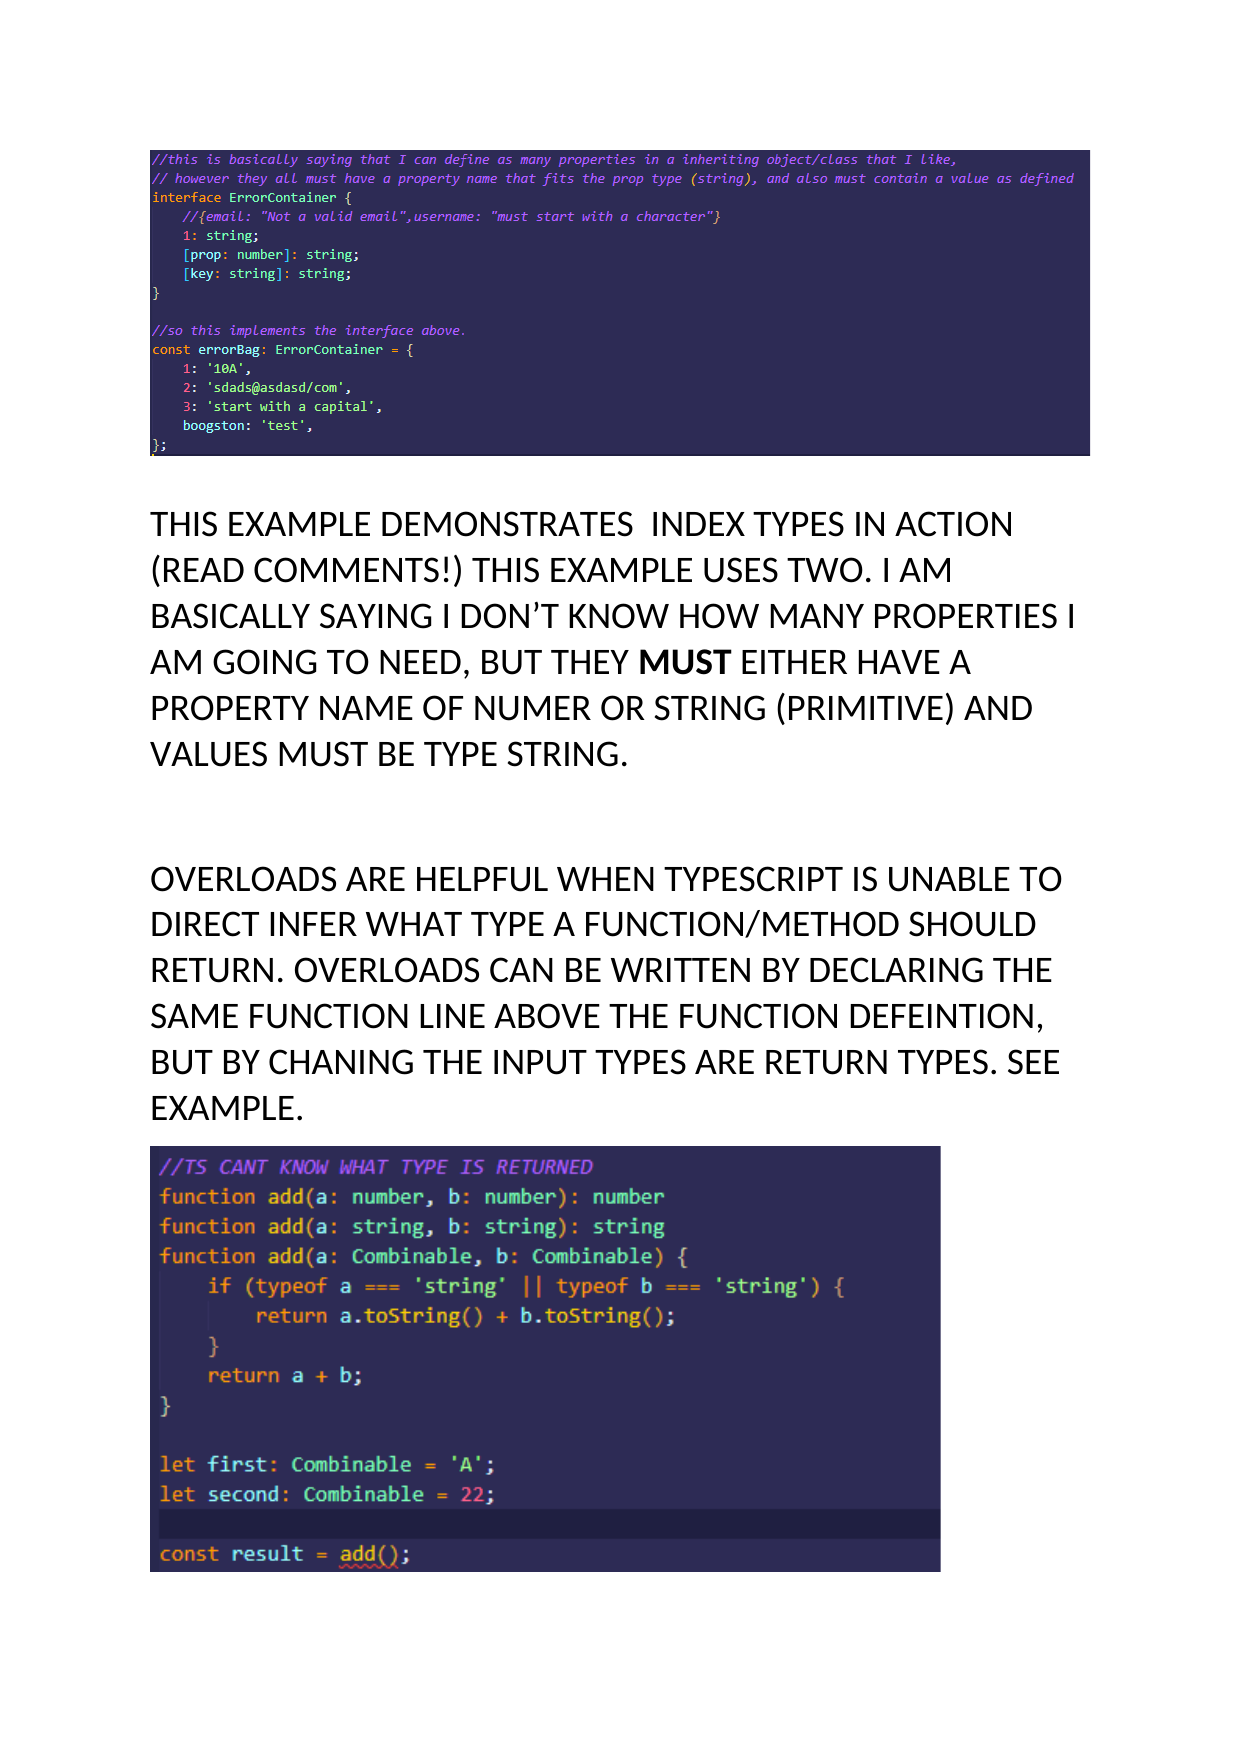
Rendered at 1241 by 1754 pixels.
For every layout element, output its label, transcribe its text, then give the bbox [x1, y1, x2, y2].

text OVERLOADS ARE HELPFUL WHEN TYPESCRIPT IS UNABLE TO DIRECT INFER WHAT TYPE A FUNCTION/METHOD SHOULD RETURN. OVERLOADS CAN BE WRITTEN BY DECLARING THE SAME FUNCTION LINE ABOVE THE FUNCTION DEFEINTION, BUT BY CHANING THE INPUT TYPES ARE RETURN TYPES. SEE EXAMPLE. [150, 854, 1090, 1129]
text THIS EXAMPLE DEMONSTRATES INDEX TYPES IN ACTION (READ COMMENTS!) THIS EXAMPLE USES TWO. I AM BASICALLY SAYING I DON’T KNOW HOW MANY PROPERTIES I AM GOING TO NEED, BUT THEY MUST EITHER HAVE A PROPERTY NAME OF NUMER OR STRING (PRIMITIVE) AND VALUES MUST BE TYPE STRING. [150, 500, 1090, 775]
